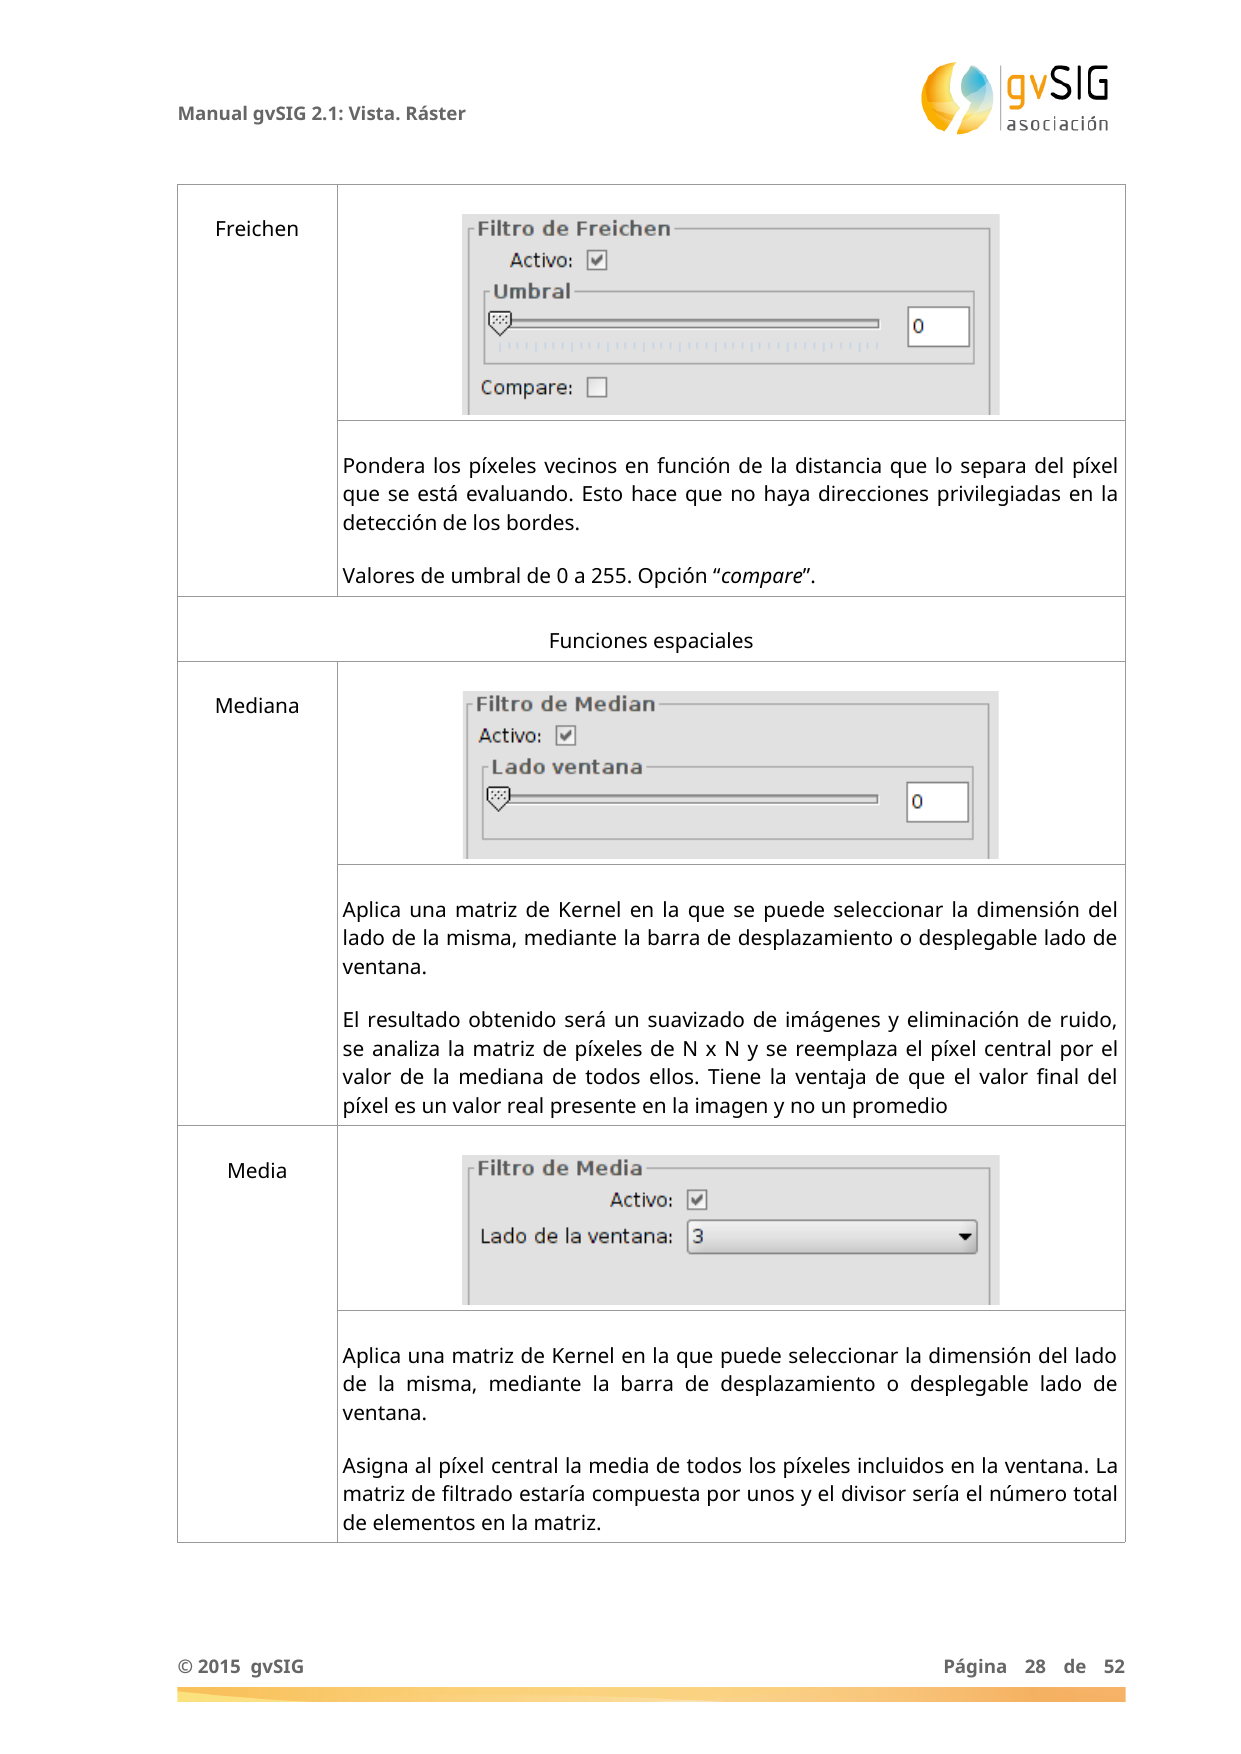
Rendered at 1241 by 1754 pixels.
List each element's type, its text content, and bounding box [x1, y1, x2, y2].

table_cell Media [178, 1126, 337, 1542]
table_cell Pondera los píxeles vecinos en función de la distancia que lo separa del píxel que se está evaluando. Esto hace que no haya direcciones privilegiadas en la detección de los bordes. Valores de umbral de 0 a 255. Opción “compare”. [338, 421, 1125, 596]
table_cell [338, 1126, 1125, 1310]
picture [462, 1155, 1000, 1305]
table_cell Aplica una matriz de Kernel en la que se puede seleccionar la dimensión del lado de la misma, mediante la barra de desplazamiento o desplegable lado de ventana. El resultado obtenido será un suavizado de imágenes y eliminación de ruido, se analiza la matriz de píxeles de N x N y se reemplaza el píxel central por el valor de la mediana de todos ellos. Tiene la ventaja de que el valor final del píxel es un valor real presente en la imagen y no un promedio [338, 865, 1125, 1125]
picture [462, 214, 1000, 415]
picture [902, 47, 1122, 148]
table_cell [338, 185, 1125, 420]
picture [462, 691, 999, 859]
picture [177, 1687, 1126, 1702]
table_cell Mediana [178, 662, 337, 1125]
table_cell Funciones espaciales [178, 597, 1125, 661]
table_cell [338, 662, 1125, 864]
table_cell Aplica una matriz de Kernel en la que puede seleccionar la dimensión del lado de la misma, mediante la barra de desplazamiento o desplegable lado de ventana. Asigna al píxel central la media de todos los píxeles incluidos en la ventana. La matriz de filtrado estaría compuesta por unos y el divisor sería el número total de elementos en la matriz. [338, 1311, 1125, 1542]
table_cell Freichen [178, 185, 337, 596]
